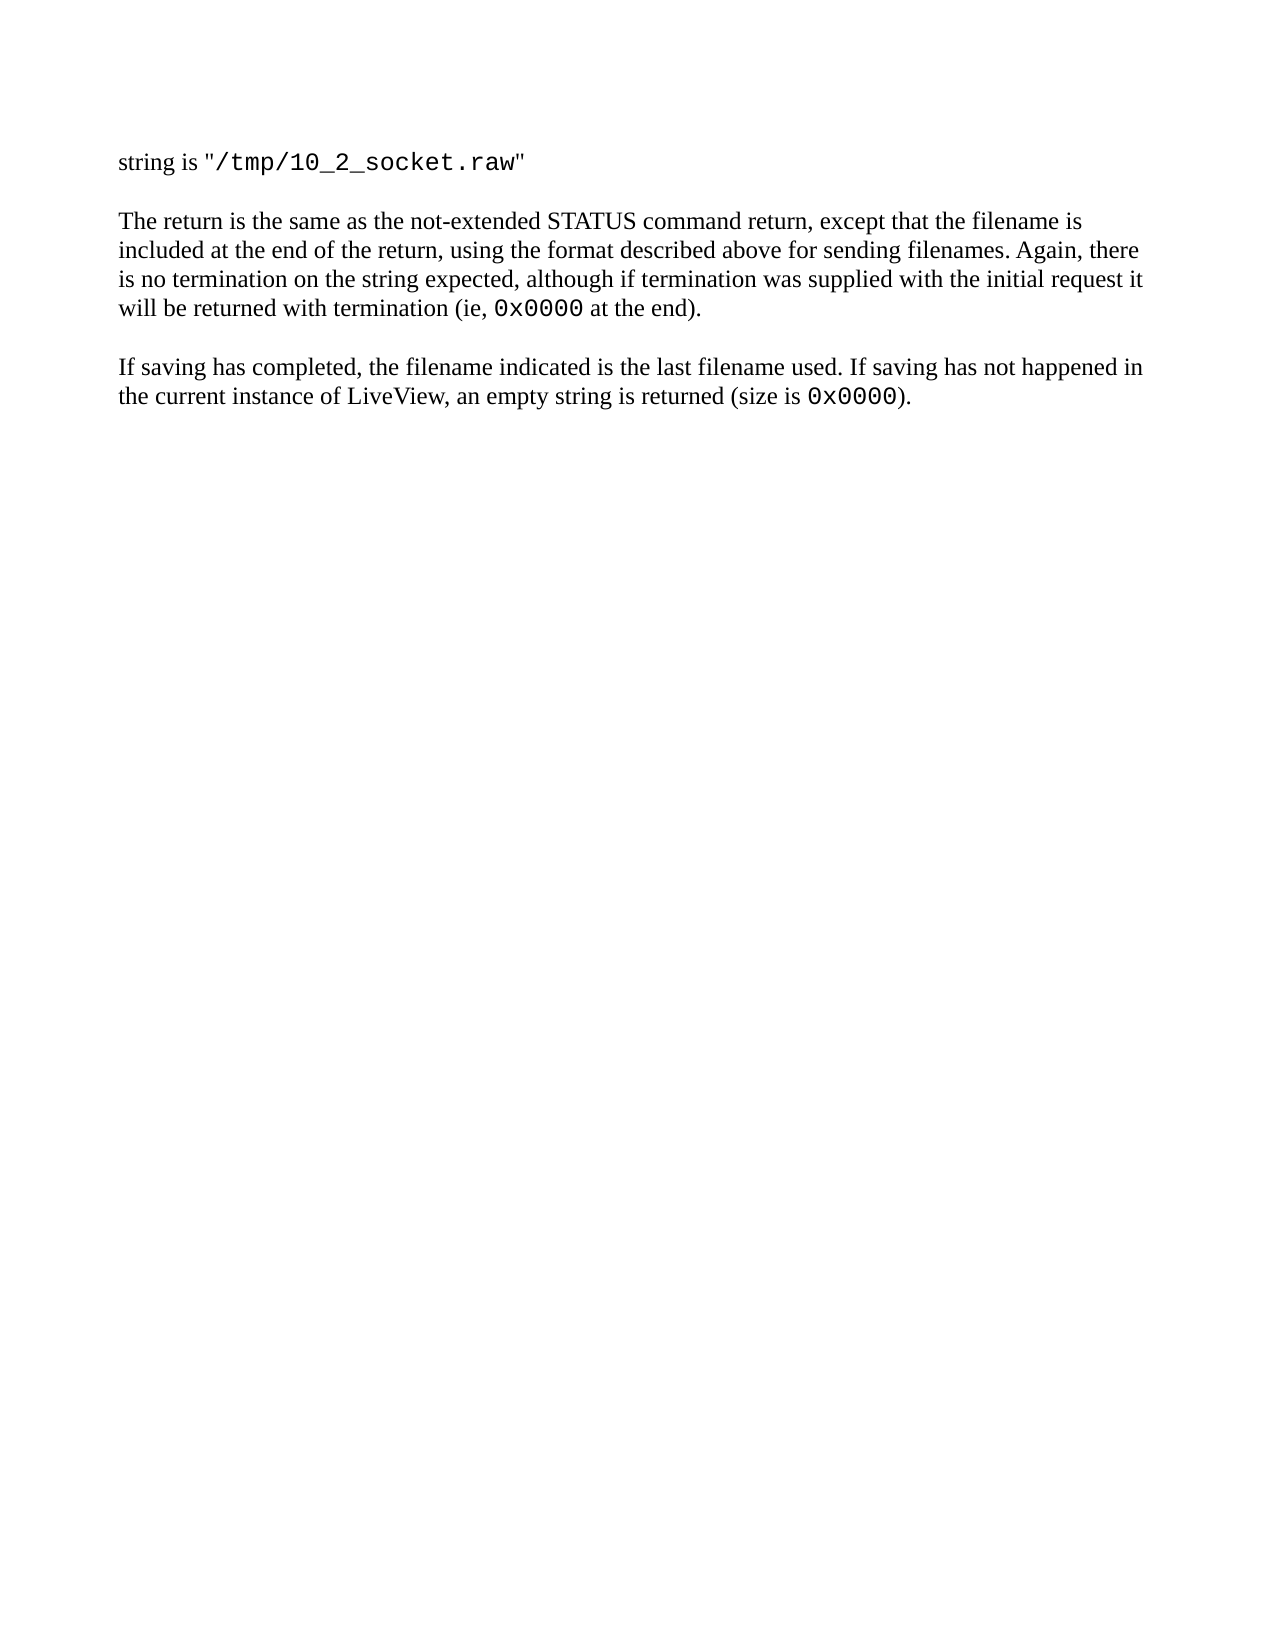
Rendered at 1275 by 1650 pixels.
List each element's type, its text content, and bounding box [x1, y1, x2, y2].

text string is "/tmp/10_2_socket.raw" [118, 147, 1157, 178]
text If saving has completed, the filename indicated is the last filename used. If saving has not happened in the current instance of LiveView, an empty string is returned (size is 0x0000). [118, 352, 1157, 412]
text The return is the same as the not-extended STATUS command return, except that the filename is included at the end of the return, using the format described above for sending filenames. Again, there is no termination on the string expected, although if termination was supplied with the initial request it will be returned with termination (ie, 0x0000 at the end). [118, 206, 1157, 323]
